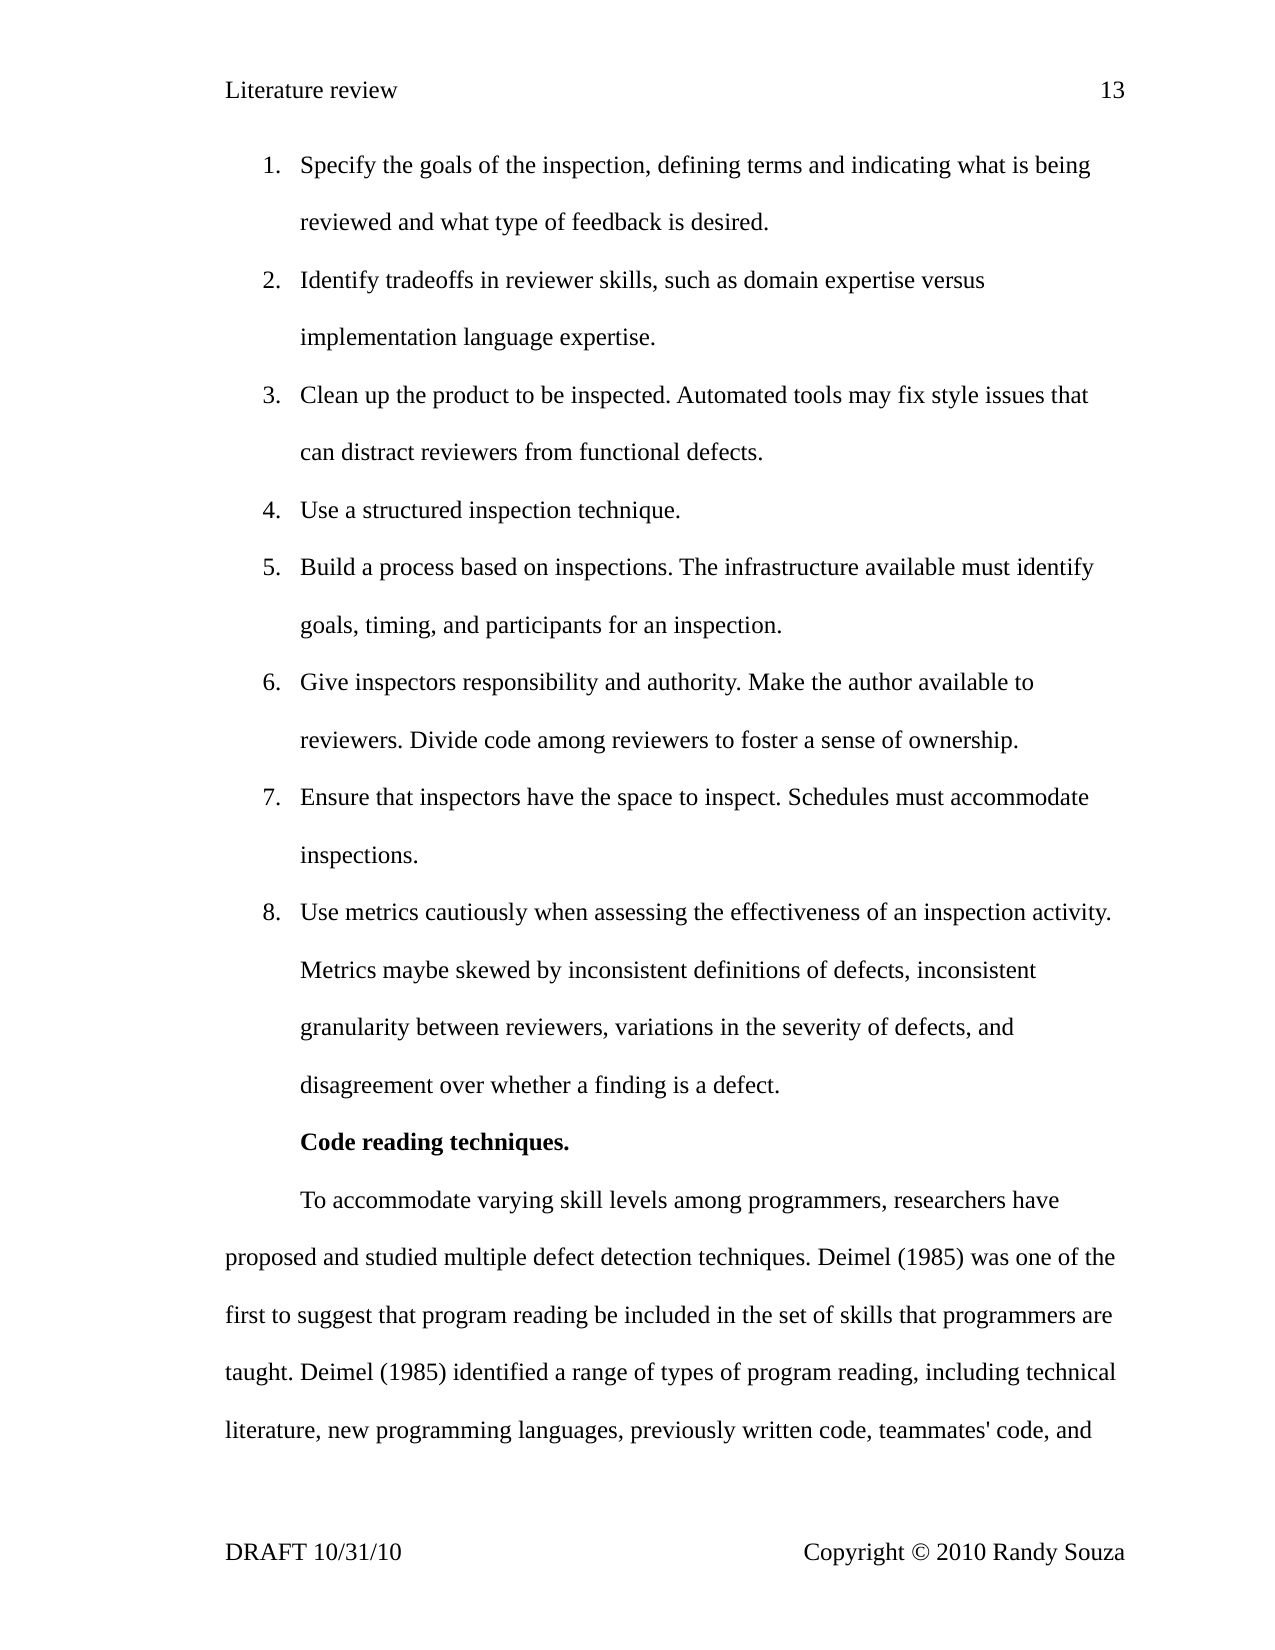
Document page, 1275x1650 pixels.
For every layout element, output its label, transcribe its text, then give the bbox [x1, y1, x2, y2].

text To accommodate varying skill levels among programmers, researchers have proposed and studied multiple defect detection techniques. Deimel (1985) was one of the first to suggest that program reading be included in the set of skills that programmers are taught. Deimel (1985) identified a range of types of program reading, including technical literature, new programming languages, previously written code, teammates' code, and [225, 1185, 1125, 1444]
list Use a structured inspection technique. [262, 495, 1125, 524]
list Clean up the product to be inspected. Automated tools may fix style issues that can distract reviewers from functional defects. [262, 380, 1125, 466]
list Build a process based on inspections. The infrastructure available must identify goals, timing, and participants for an inspection. [262, 552, 1125, 639]
list Specify the goals of the inspection, defining terms and indicating what is being reviewed and what type of feedback is desired. [262, 150, 1125, 236]
list Identify tradeoffs in reviewer skills, such as domain expertise versus implementation language expertise. [262, 265, 1125, 351]
list Ensure that inspectors have the space to inspect. Schedules must accommodate inspections. [262, 782, 1125, 869]
list Give inspectors responsibility and authority. Make the author available to reviewers. Divide code among reviewers to foster a sense of ownership. [262, 667, 1125, 754]
subtitle Code reading techniques. [300, 1127, 1125, 1156]
list Use metrics cautiously when assessing the effectiveness of an inspection activity. Metrics maybe skewed by inconsistent definitions of defects, inconsistent granularity between reviewers, variations in the severity of defects, and disagreement over whether a finding is a defect. [262, 897, 1125, 1099]
